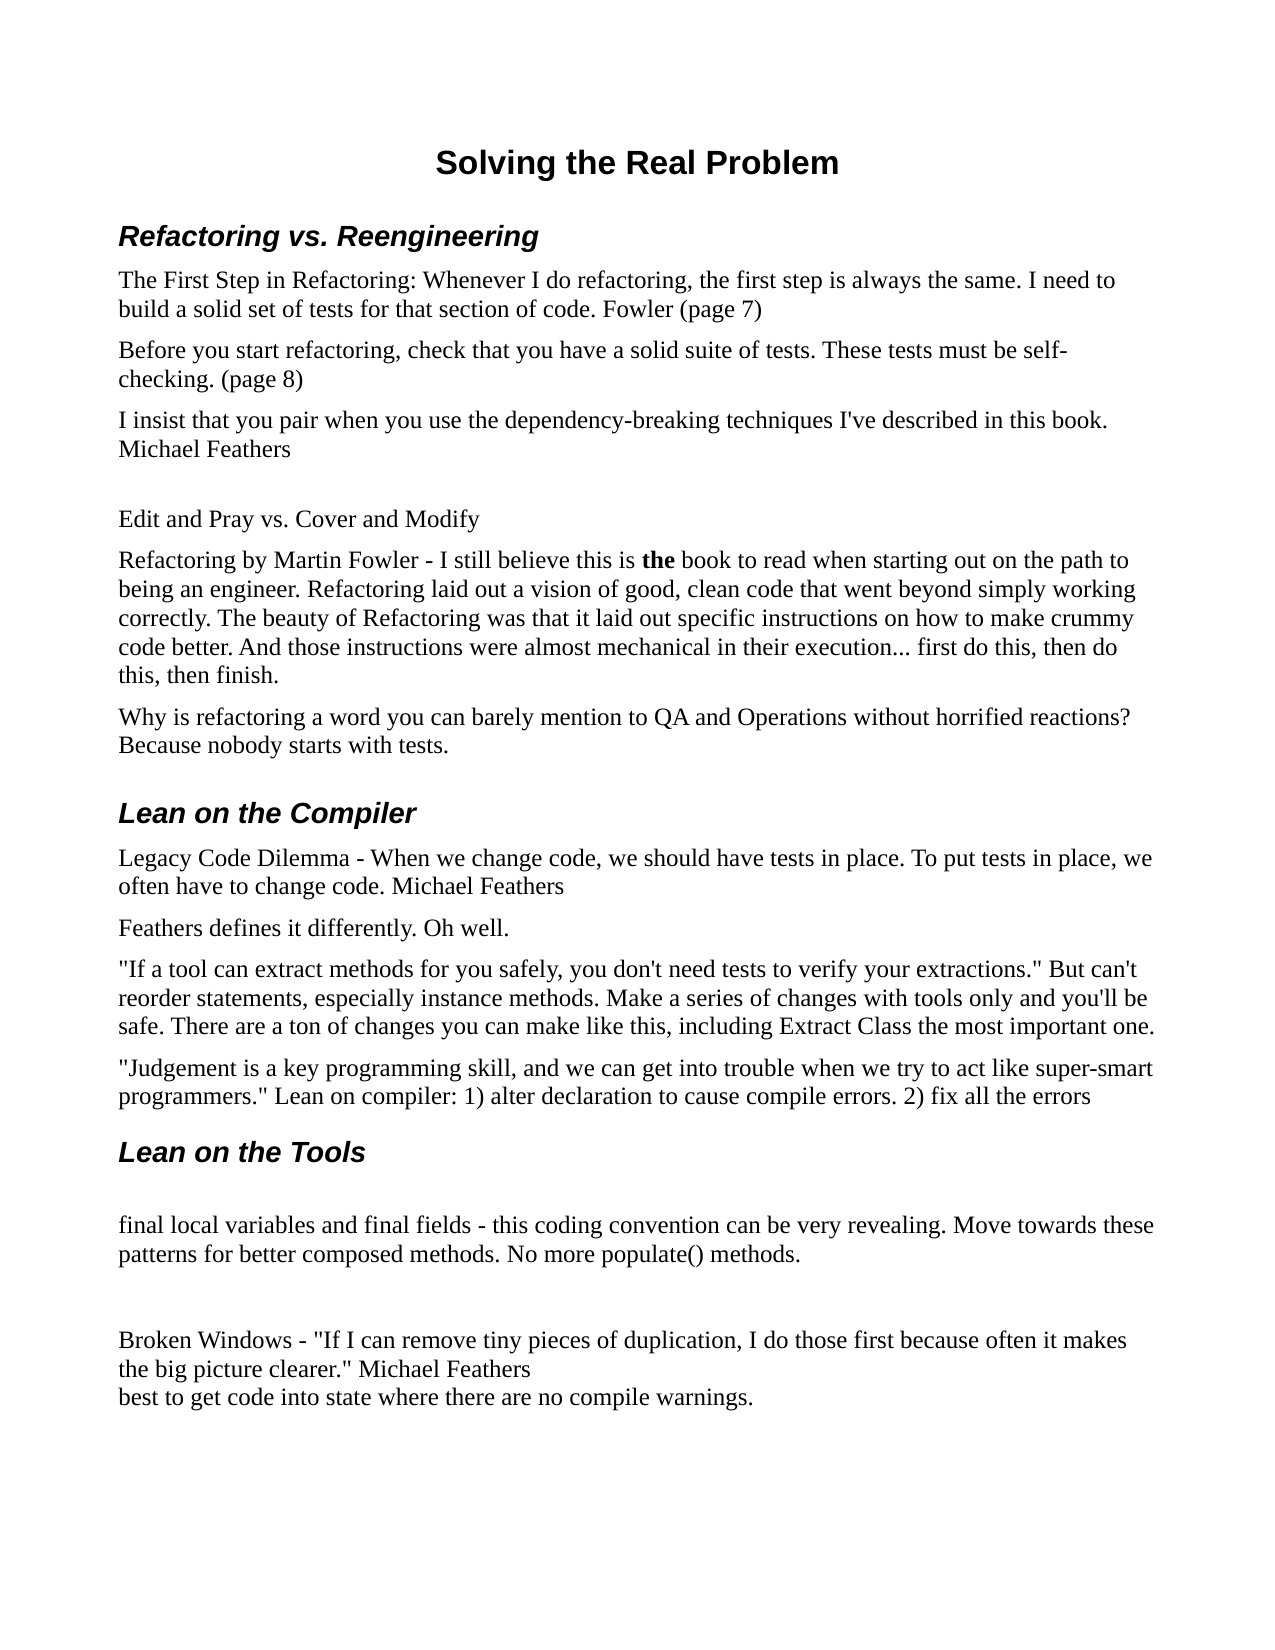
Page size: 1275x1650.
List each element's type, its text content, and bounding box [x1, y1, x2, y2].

text Refactoring by Martin Fowler - I still believe this is the book to read when starting out on the path to being an engineer. Refactoring laid out a vision of good, clean code that went beyond simply working correctly. The beauty of Refactoring was that it laid out specific instructions on how to make crummy code better. And those instructions were almost mechanical in their execution... first do this, then do this, then finish. [118, 545, 1157, 689]
text "Judgement is a key programming skill, and we can get into trouble when we try to act like super-smart programmers." Lean on compiler: 1) alter declaration to cause compile errors. 2) fix all the errors [118, 1053, 1157, 1110]
text Before you start refactoring, check that you have a solid suite of tests. These tests must be self-checking. (page 8) [118, 335, 1157, 393]
text I insist that you pair when you use the dependency-breaking techniques I've described in this book. Michael Feathers [118, 405, 1157, 492]
text best to get code into state where there are no compile warnings. [118, 1382, 1157, 1411]
text Broken Windows - "If I can remove tiny pieces of duplication, I do those first because often it makes the big picture clearer." Michael Feathers [118, 1325, 1157, 1382]
subtitle Solving the Real Problem [118, 143, 1157, 182]
text Feathers defines it differently. Oh well. [118, 913, 1157, 941]
text The First Step in Refactoring: Whenever I do refactoring, the first step is always the same. I need to build a solid set of tests for that section of code. Fowler (page 7) [118, 265, 1157, 323]
text Why is refactoring a word you can barely mention to QA and Operations without horrified reactions? Because nobody starts with tests. [118, 702, 1157, 759]
subtitle Lean on the Compiler [118, 797, 1157, 830]
text "If a tool can extract methods for you safely, you don't need tests to verify your extractions." But can't reorder statements, especially instance methods. Make a series of changes with tools only and you'll be safe. There are a ton of changes you can make like this, including Extract Class the most important one. [118, 954, 1157, 1040]
text Edit and Pray vs. Cover and Modify [118, 504, 1157, 533]
text final local variables and final fields - this coding convention can be very revealing. Move towards these patterns for better composed methods. No more populate() methods. [118, 1210, 1157, 1296]
subtitle Lean on the Tools [118, 1135, 1157, 1169]
subtitle Refactoring vs. Reengineering [118, 219, 1157, 253]
text Legacy Code Dilemma - When we change code, we should have tests in place. To put tests in place, we often have to change code. Michael Feathers [118, 843, 1157, 900]
